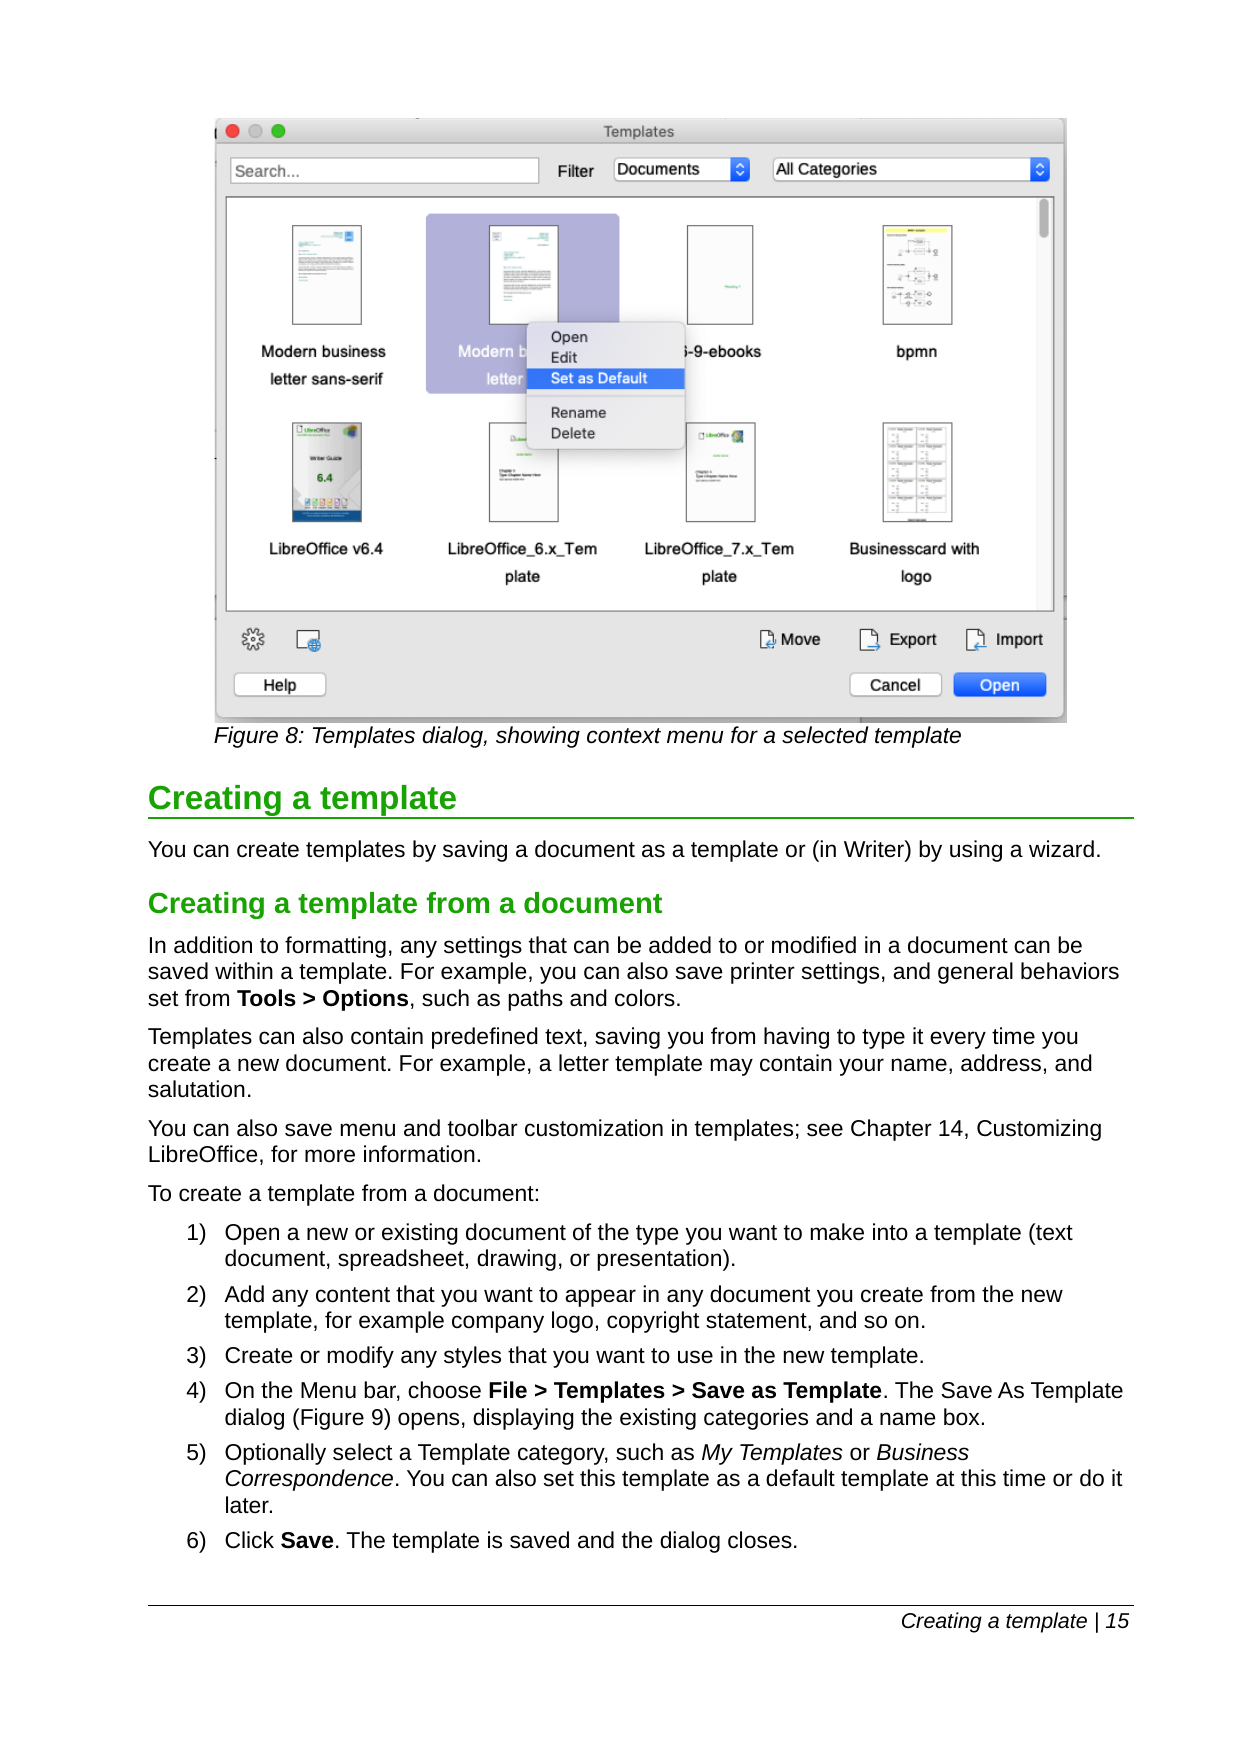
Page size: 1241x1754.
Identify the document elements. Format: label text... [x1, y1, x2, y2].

list Click Save. The template is saved and the dialog closes. [207, 1527, 1134, 1553]
list On the Menu bar, choose File > Templates > Save as Template. The Save As Template dialog (Figure 9) opens, displaying the existing categories and a name box. [207, 1377, 1134, 1430]
subtitle Creating a template from a document [148, 886, 1134, 920]
picture [214, 118, 1067, 723]
text You can also save menu and toolbar customization in templates; see Chapter 14, Customizing LibreOffice, for more information. [148, 1115, 1134, 1168]
text Figure 8: Templates dialog, showing context menu for a selected template [214, 118, 1068, 749]
text To create a template from a document: [148, 1180, 1134, 1206]
text In addition to formatting, any settings that can be added to or modified in a document can be saved within a template. For example, you can also save printer settings, and general behaviors set from Tools > Options, such as paths and colors. [148, 932, 1134, 1011]
list Create or modify any styles that you want to use in the new template. [207, 1342, 1134, 1368]
list Open a new or existing document of the type you want to make into a template (text document, spreadsheet, drawing, or presentation). [207, 1219, 1134, 1272]
subtitle Creating a template [148, 778, 1134, 817]
list Optionally select a Template category, such as My Templates or Business Correspondence. You can also set this template as a default template at this time or do it later. [207, 1439, 1134, 1518]
text You can create templates by saving a document as a template or (in Writer) by using a wizard. [148, 836, 1134, 863]
list Add any content that you want to appear in any document you create from the new template, for example company logo, copyright statement, and so on. [207, 1281, 1134, 1333]
text Templates can also contain predefined text, saving you from having to type it every time you create a new document. For example, a letter template may contain your name, address, and salutation. [148, 1023, 1134, 1102]
